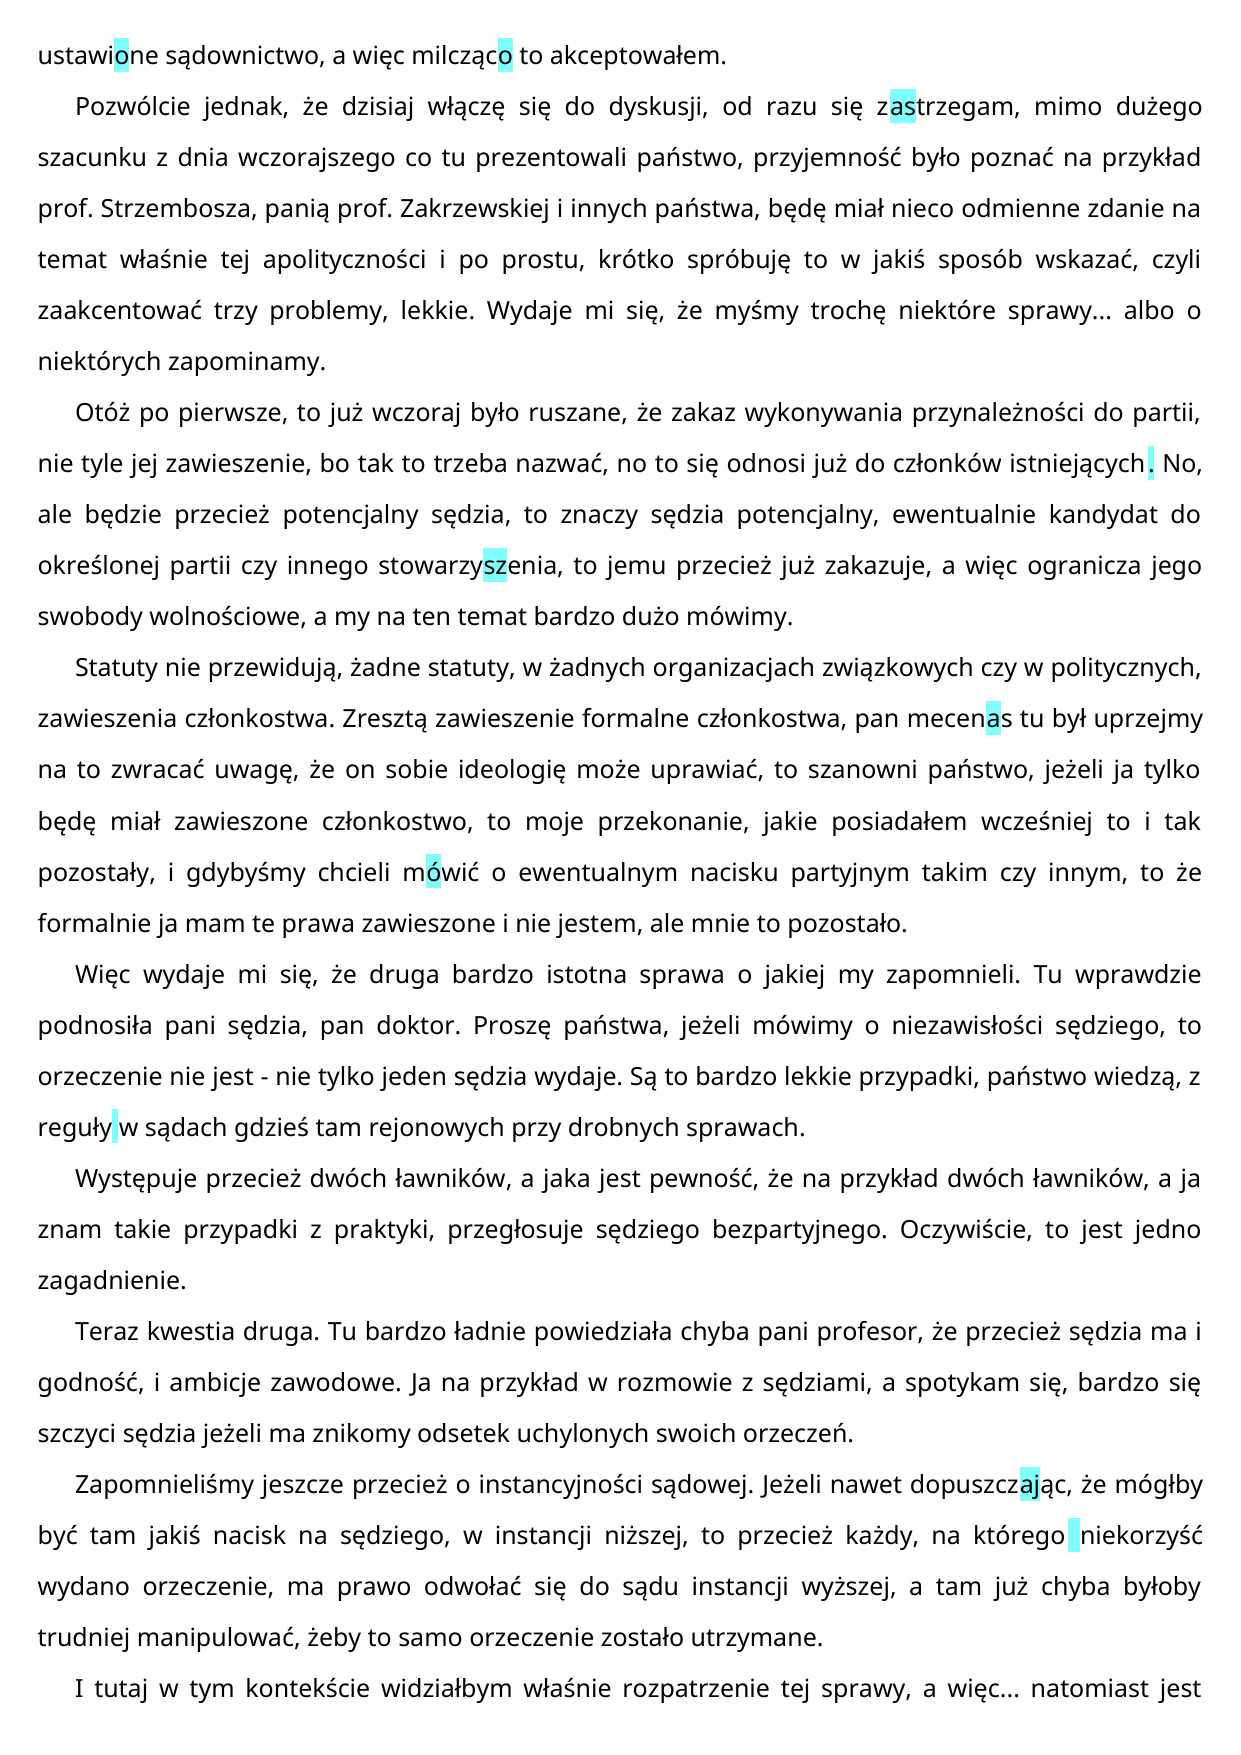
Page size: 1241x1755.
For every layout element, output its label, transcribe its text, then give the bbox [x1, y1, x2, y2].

text Statuty nie przewidują, żadne statuty, w żadnych organizacjach związkowych czy w politycznych, zawieszenia członkostwa. Zresztą zawieszenie formalne członkostwa, pan mecenas tu był uprzejmy na to zwracać uwagę, że on sobie ideologię może uprawiać, to szanowni państwo, jeżeli ja tylko będę miał zawieszone członkostwo, to moje przekonanie, jakie posiadałem wcześniej to i tak pozostały, i gdybyśmy chcieli mówić o ewentualnym nacisku partyjnym takim czy innym, to że formalnie ja mam te prawa zawieszone i nie jestem, ale mnie to pozostało. [37, 650, 1203, 939]
text Teraz kwestia druga. Tu bardzo ładnie powiedziała chyba pani profesor, że przecież sędzia ma i godność, i ambicje zawodowe. Ja na przykład w rozmowie z sędziami, a spotykam się, bardzo się szczyci sędzia jeżeli ma znikomy odsetek uchylonych swoich orzeczeń. [37, 1313, 1203, 1450]
text Występuje przecież dwóch ławników, a jaka jest pewność, że na przykład dwóch ławników, a ja znam takie przypadki z praktyki, przegłosuje sędziego bezpartyjnego. Oczywiście, to jest jedno zagadnienie. [37, 1160, 1203, 1297]
text Zapomnieliśmy jeszcze przecież o instancyjności sądowej. Jeżeli nawet dopuszczając, że mógłby być tam jakiś nacisk na sędziego, w instancji niższej, to przecież każdy, na którego niekorzyść wydano orzeczenie, ma prawo odwołać się do sądu instancji wyższej, a tam już chyba byłoby trudniej manipulować, żeby to samo orzeczenie zostało utrzymane. [37, 1467, 1203, 1654]
text Pozwólcie jednak, że dzisiaj włączę się do dyskusji, od razu się zastrzegam, mimo dużego szacunku z dnia wczorajszego co tu prezentowali państwo, przyjemność było poznać na przykład prof. Strzembosza, panią prof. Zakrzewskiej i innych państwa, będę miał nieco odmienne zdanie na temat właśnie tej apolityczności i po prostu, krótko spróbuję to w jakiś sposób wskazać, czyli zaakcentować trzy problemy, lekkie. Wydaje mi się, że myśmy trochę niektóre sprawy... albo o niektórych zapominamy. [37, 88, 1203, 378]
text Otóż po pierwsze, to już wczoraj było ruszane, że zakaz wykonywania przynależności do partii, nie tyle jej zawieszenie, bo tak to trzeba nazwać, no to się odnosi już do członków istniejących. No, ale będzie przecież potencjalny sędzia, to znaczy sędzia potencjalny, ewentualnie kandydat do określonej partii czy innego stowarzyszenia, to jemu przecież już zakazuje, a więc ogranicza jego swobody wolnościowe, a my na ten temat bardzo dużo mówimy. [37, 395, 1203, 633]
text I tutaj w tym kontekście widziałbym właśnie rozpatrzenie tej sprawy, a więc... natomiast jest [37, 1671, 1203, 1705]
text Więc wydaje mi się, że druga bardzo istotna sprawa o jakiej my zapomnieli. Tu wprawdzie podnosiła pani sędzia, pan doktor. Proszę państwa, jeżeli mówimy o niezawisłości sędziego, to orzeczenie nie jest - nie tylko jeden sędzia wydaje. Są to bardzo lekkie przypadki, państwo wiedzą, z reguły w sądach gdzieś tam rejonowych przy drobnych sprawach. [37, 956, 1203, 1143]
text ustawione sądownictwo, a więc milcząco to akceptowałem. [37, 37, 1203, 72]
